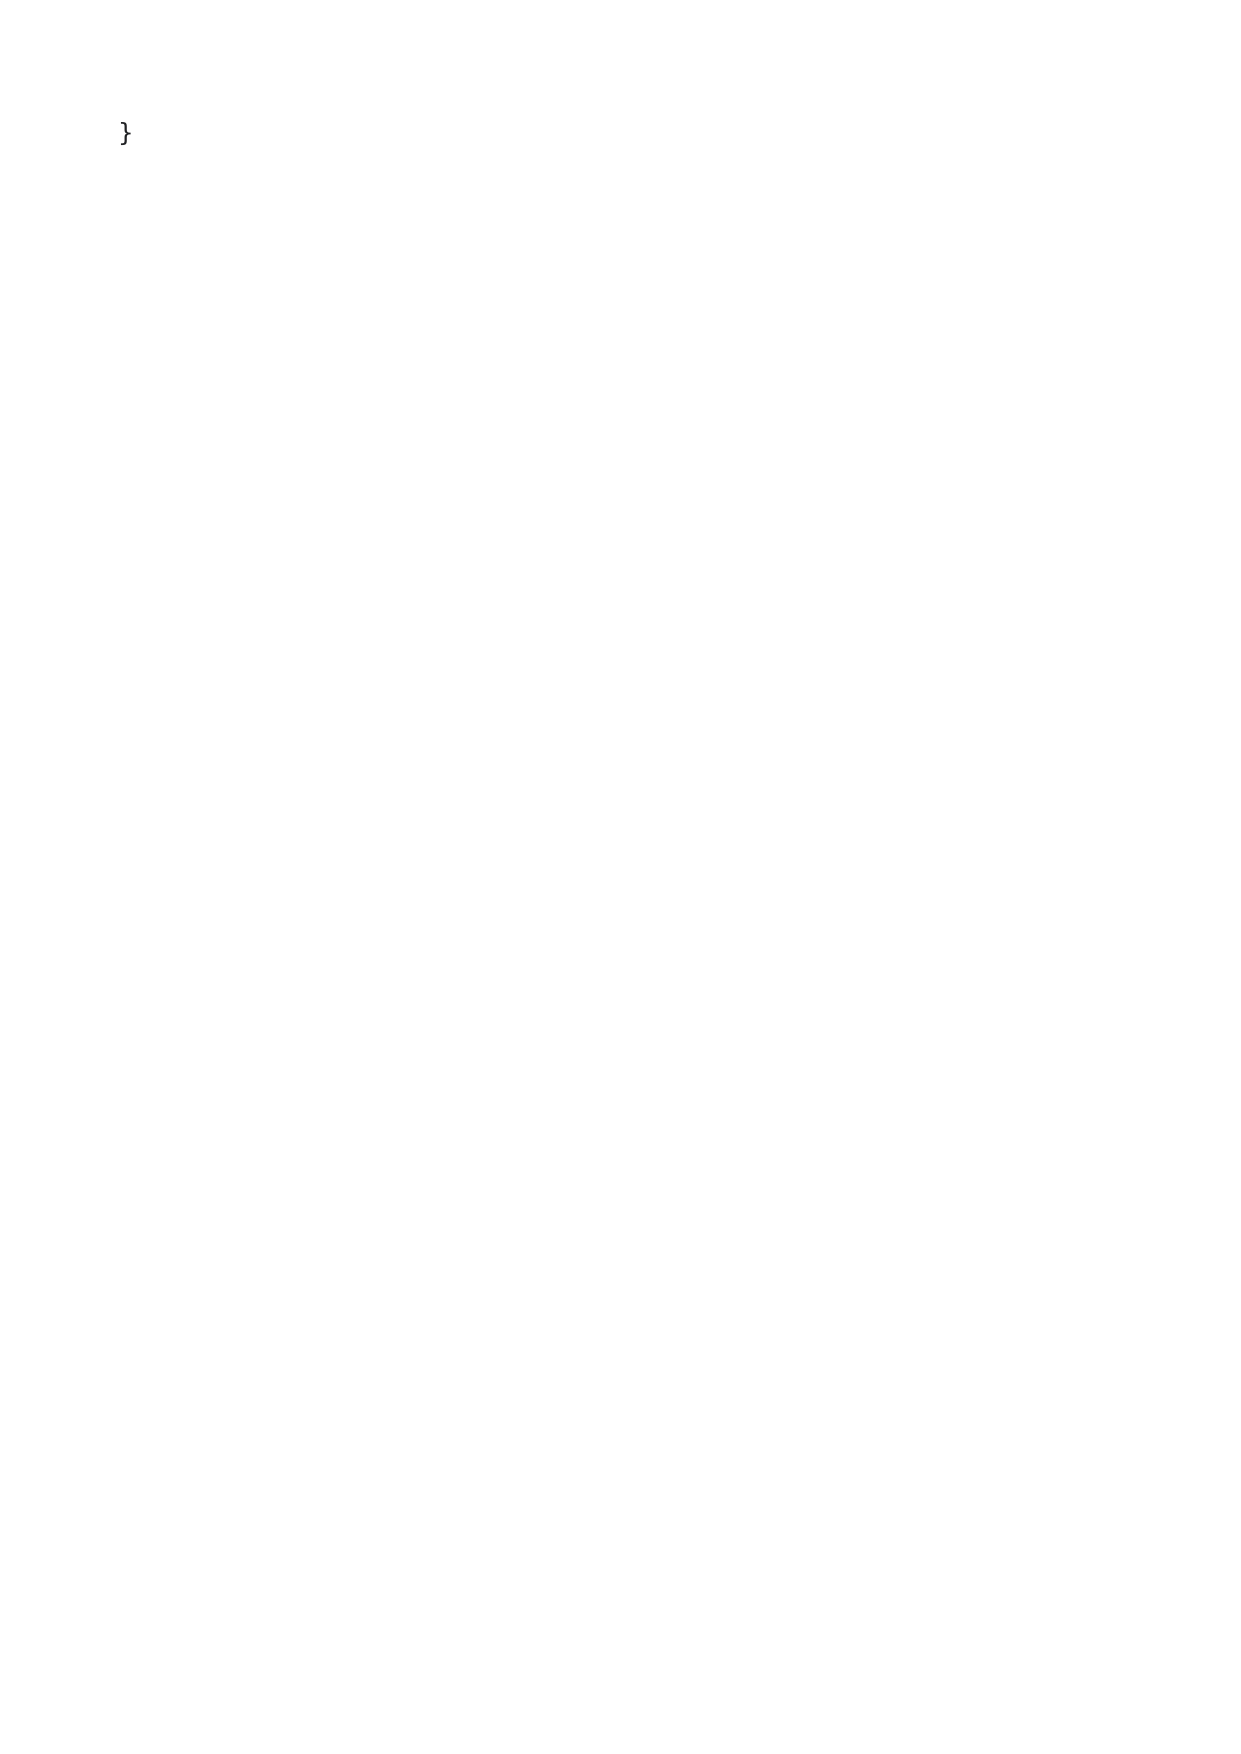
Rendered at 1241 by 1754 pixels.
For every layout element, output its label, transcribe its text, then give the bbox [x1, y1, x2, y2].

text } [118, 118, 1123, 147]
